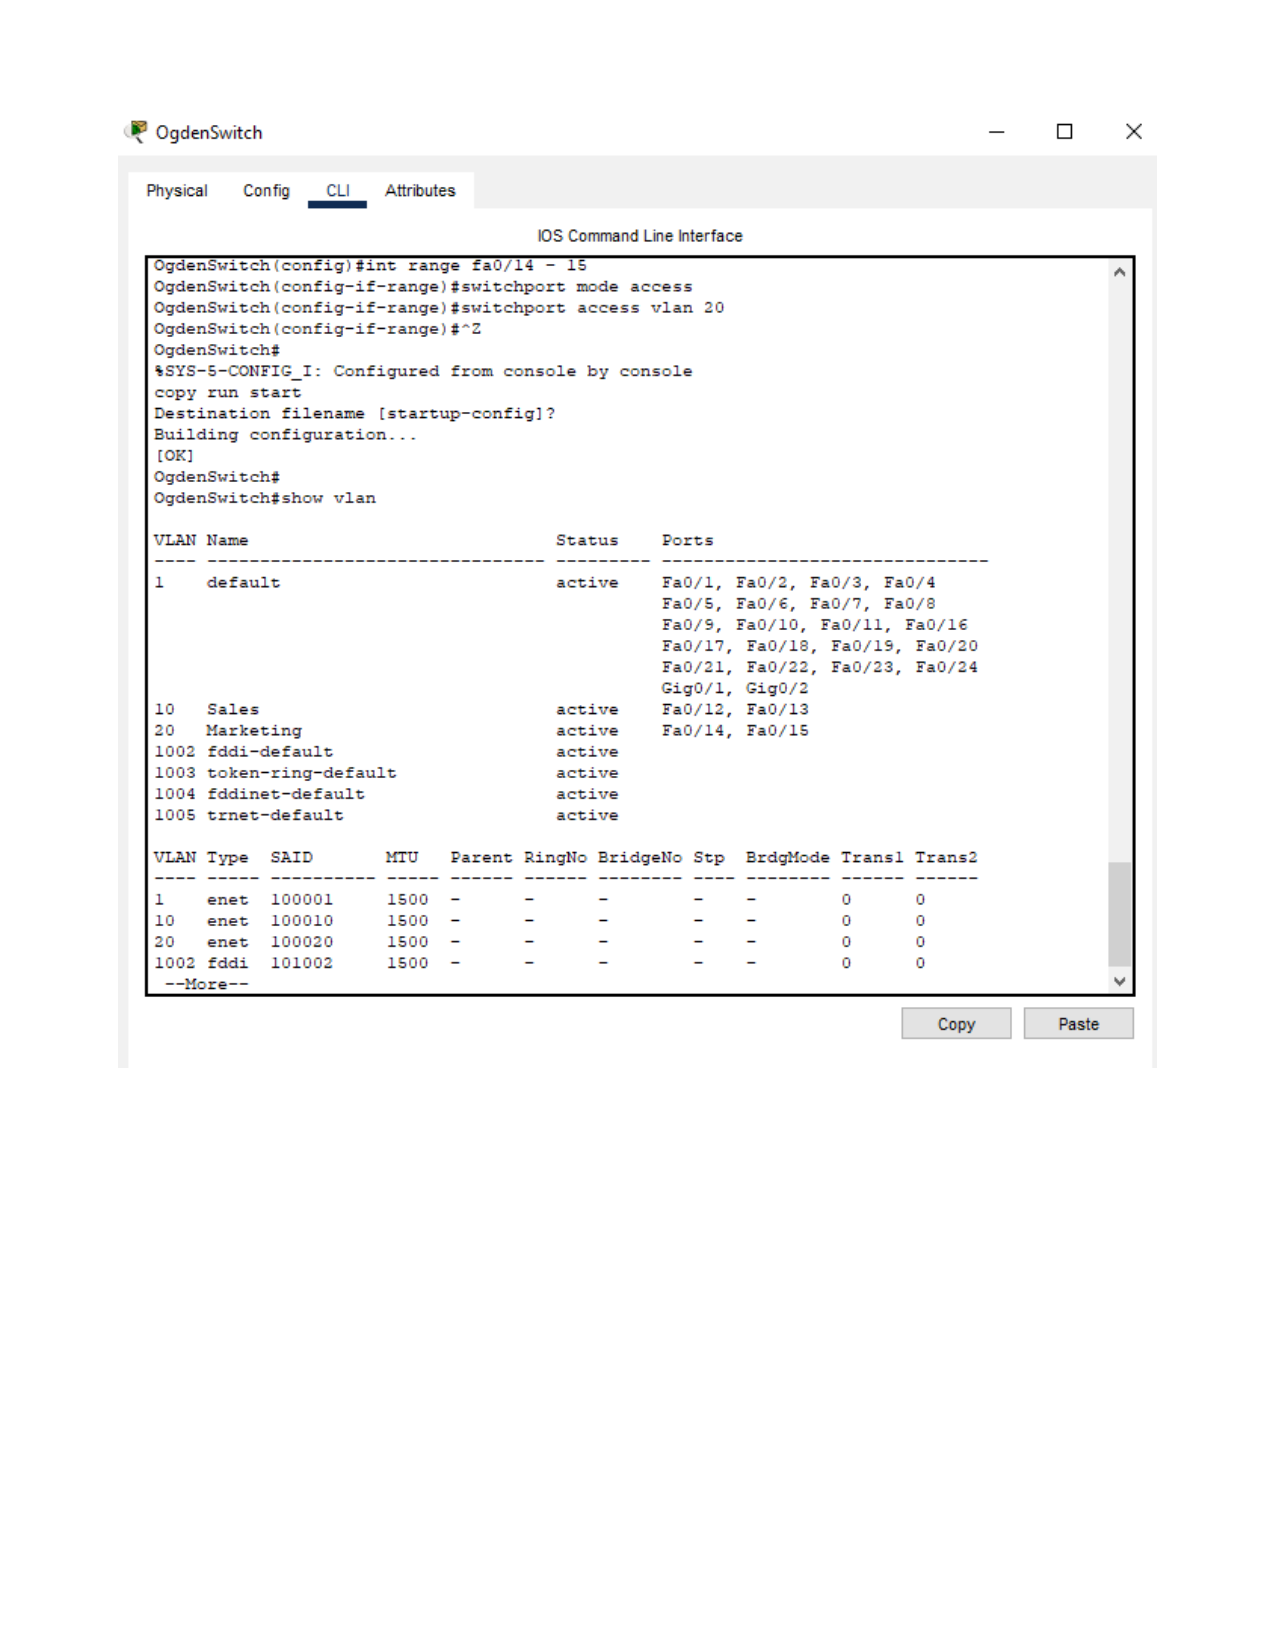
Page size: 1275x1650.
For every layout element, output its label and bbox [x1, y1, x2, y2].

picture [118, 118, 1157, 1068]
